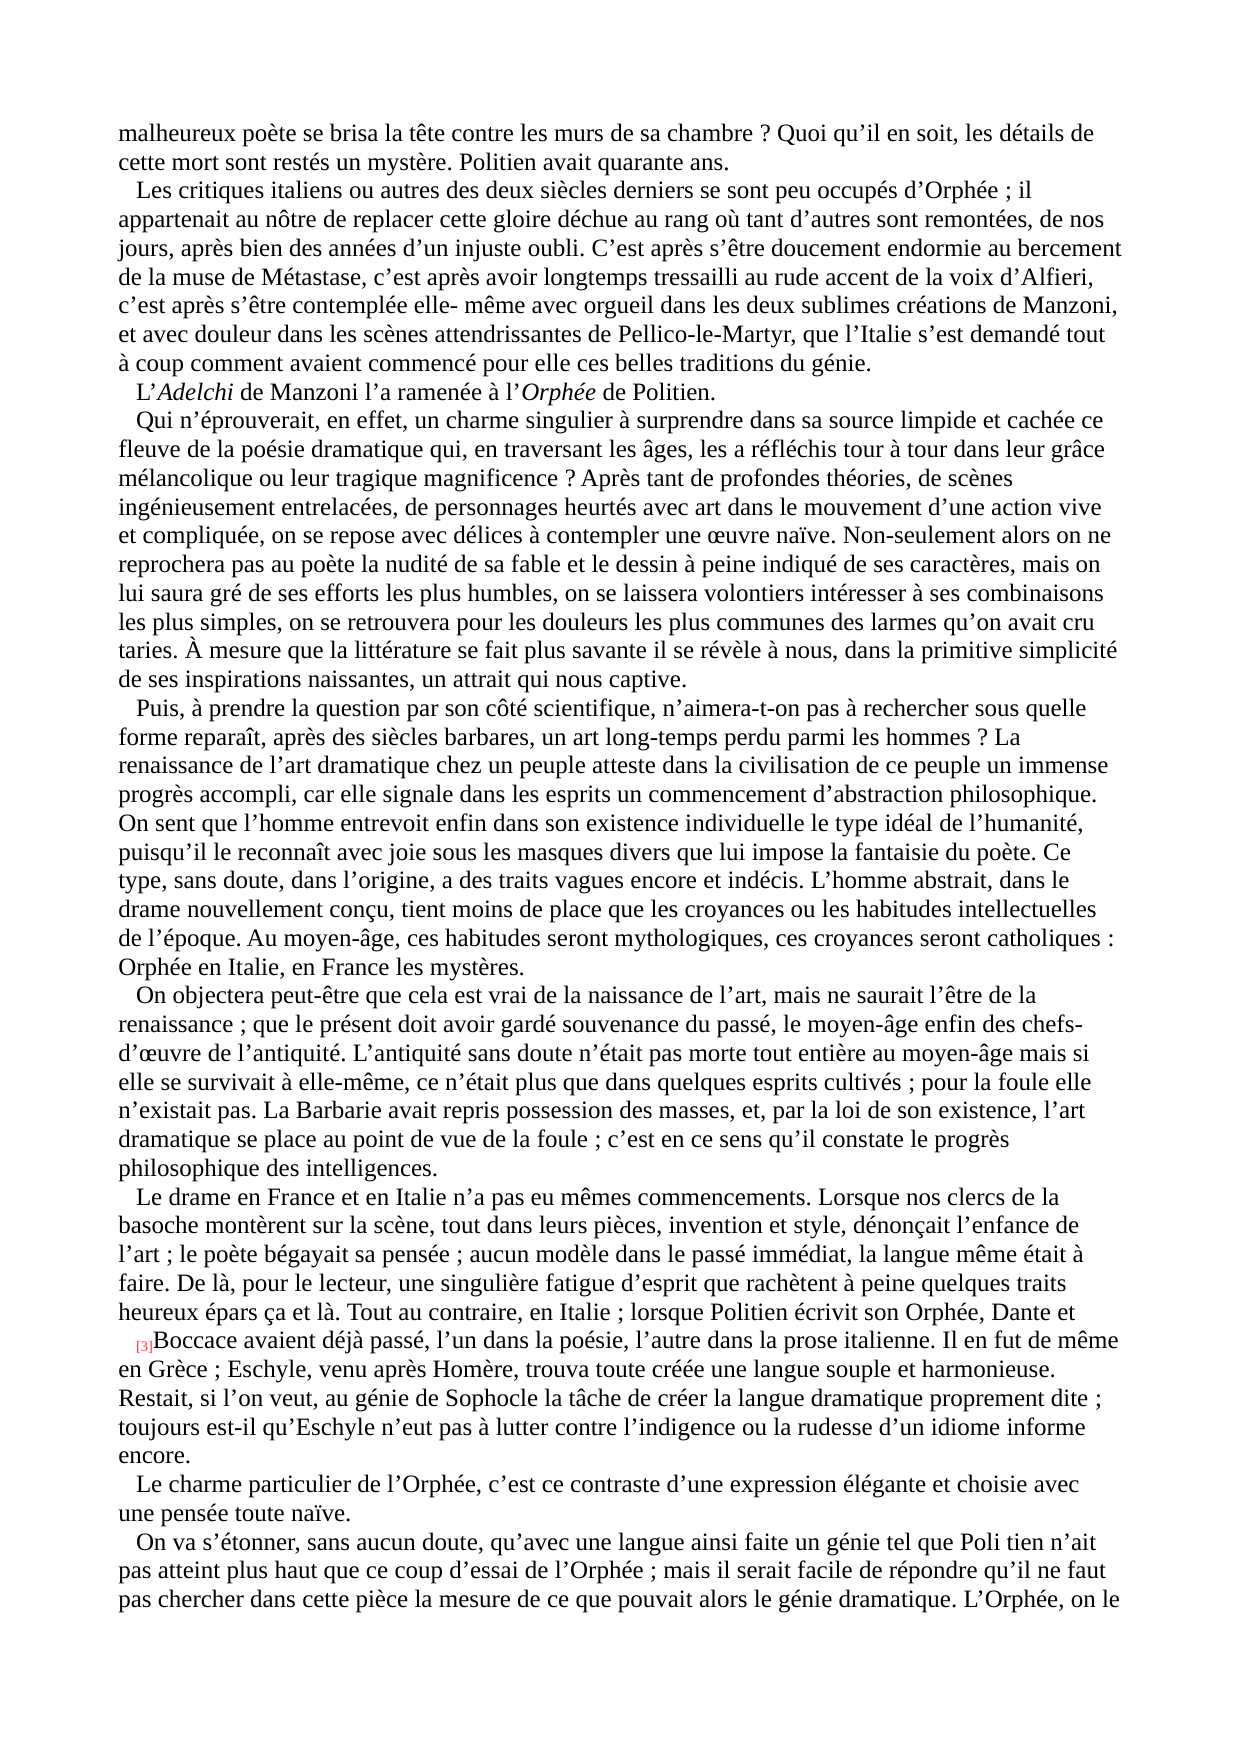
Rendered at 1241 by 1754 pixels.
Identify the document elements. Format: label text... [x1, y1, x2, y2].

text On va s’étonner, sans aucun doute, qu’avec une langue ainsi faite un génie tel que Poli tien n’ait pas atteint plus haut que ce coup d’essai de l’Orphée ; mais il serait facile de répondre qu’il ne faut pas chercher dans cette pièce la mesure de ce que pouvait alors le génie dramatique. L’Orphée, on le [118, 1527, 1122, 1613]
text Les critiques italiens ou autres des deux siècles derniers se sont peu occupés d’Orphée ; il appartenait au nôtre de replacer cette gloire déchue au rang où tant d’autres sont remontées, de nos jours, après bien des années d’un injuste oubli. C’est après s’être doucement endormie au bercement de la muse de Métastase, c’est après avoir longtemps tressailli au rude accent de la voix d’Alfieri, c’est après s’être contemplée elle- même avec orgueil dans les deux sublimes créations de Manzoni, et avec douleur dans les scènes attendrissantes de Pellico-le-Martyr, que l’Italie s’est demandé tout à coup comment avaient commencé pour elle ces belles traditions du génie. [118, 176, 1122, 377]
text malheureux poète se brisa la tête contre les murs de sa chambre ? Quoi qu’il en soit, les détails de cette mort sont restés un mystère. Politien avait quarante ans. [118, 118, 1122, 176]
text On objectera peut-être que cela est vrai de la naissance de l’art, mais ne saurait l’être de la renaissance ; que le présent doit avoir gardé souvenance du passé, le moyen-âge enfin des chefs-d’œuvre de l’antiquité. L’antiquité sans doute n’était pas morte tout entière au moyen-âge mais si elle se survivait à elle-même, ce n’était plus que dans quelques esprits cultivés ; pour la foule elle n’existait pas. La Barbarie avait repris possession des masses, et, par la loi de son existence, l’art dramatique se place au point de vue de la foule ; c’est en ce sens qu’il constate le progrès philosophique des intelligences. [118, 981, 1122, 1182]
text Qui n’éprouverait, en effet, un charme singulier à surprendre dans sa source limpide et cachée ce fleuve de la poésie dramatique qui, en traversant les âges, les a réfléchis tour à tour dans leur grâce mélancolique ou leur tragique magnificence ? Après tant de profondes théories, de scènes ingénieusement entrelacées, de personnages heurtés avec art dans le mouvement d’une action vive et compliquée, on se repose avec délices à contempler une œuvre naïve. Non-seulement alors on ne reprochera pas au poète la nudité de sa fable et le dessin à peine indiqué de ses caractères, mais on lui saura gré de ses efforts les plus humbles, on se laissera volontiers intéresser à ses combinaisons les plus simples, on se retrouvera pour les douleurs les plus communes des larmes qu’on avait cru taries. À mesure que la littérature se fait plus savante il se révèle à nous, dans la primitive simplicité de ses inspirations naissantes, un attrait qui nous captive. [118, 406, 1122, 693]
text Puis, à prendre la question par son côté scientifique, n’aimera-t-on pas à rechercher sous quelle forme reparaît, après des siècles barbares, un art long-temps perdu parmi les hommes ? La renaissance de l’art dramatique chez un peuple atteste dans la civilisation de ce peuple un immense progrès accompli, car elle signale dans les esprits un commencement d’abstraction philosophique. On sent que l’homme entrevoit enfin dans son existence individuelle le type idéal de l’humanité, puisqu’il le reconnaît avec joie sous les masques divers que lui impose la fantaisie du poète. Ce type, sans doute, dans l’origine, a des traits vagues encore et indécis. L’homme abstrait, dans le drame nouvellement conçu, tient moins de place que les croyances ou les habitudes intellectuelles de l’époque. Au moyen-âge, ces habitudes seront mythologiques, ces croyances seront catholiques : Orphée en Italie, en France les mystères. [118, 693, 1122, 981]
text [3]Boccace avaient déjà passé, l’un dans la poésie, l’autre dans la prose italienne. Il en fut de même en Grèce ; Eschyle, venu après Homère, trouva toute créée une langue souple et harmonieuse. Restait, si l’on veut, au génie de Sophocle la tâche de créer la langue dramatique proprement dite ; toujours est-il qu’Eschyle n’eut pas à lutter contre l’indigence ou la rudesse d’un idiome informe encore. [118, 1326, 1122, 1469]
text Le drame en France et en Italie n’a pas eu mêmes commencements. Lorsque nos clercs de la basoche montèrent sur la scène, tout dans leurs pièces, invention et style, dénonçait l’enfance de l’art ; le poète bégayait sa pensée ; aucun modèle dans le passé immédiat, la langue même était à faire. De là, pour le lecteur, une singulière fatigue d’esprit que rachètent à peine quelques traits heureux épars ça et là. Tout au contraire, en Italie ; lorsque Politien écrivit son Orphée, Dante et [118, 1182, 1122, 1326]
text L’Adelchi de Manzoni l’a ramenée à l’Orphée de Politien. [118, 377, 1122, 406]
text Le charme particulier de l’Orphée, c’est ce contraste d’une expression élégante et choisie avec une pensée toute naïve. [118, 1469, 1122, 1527]
